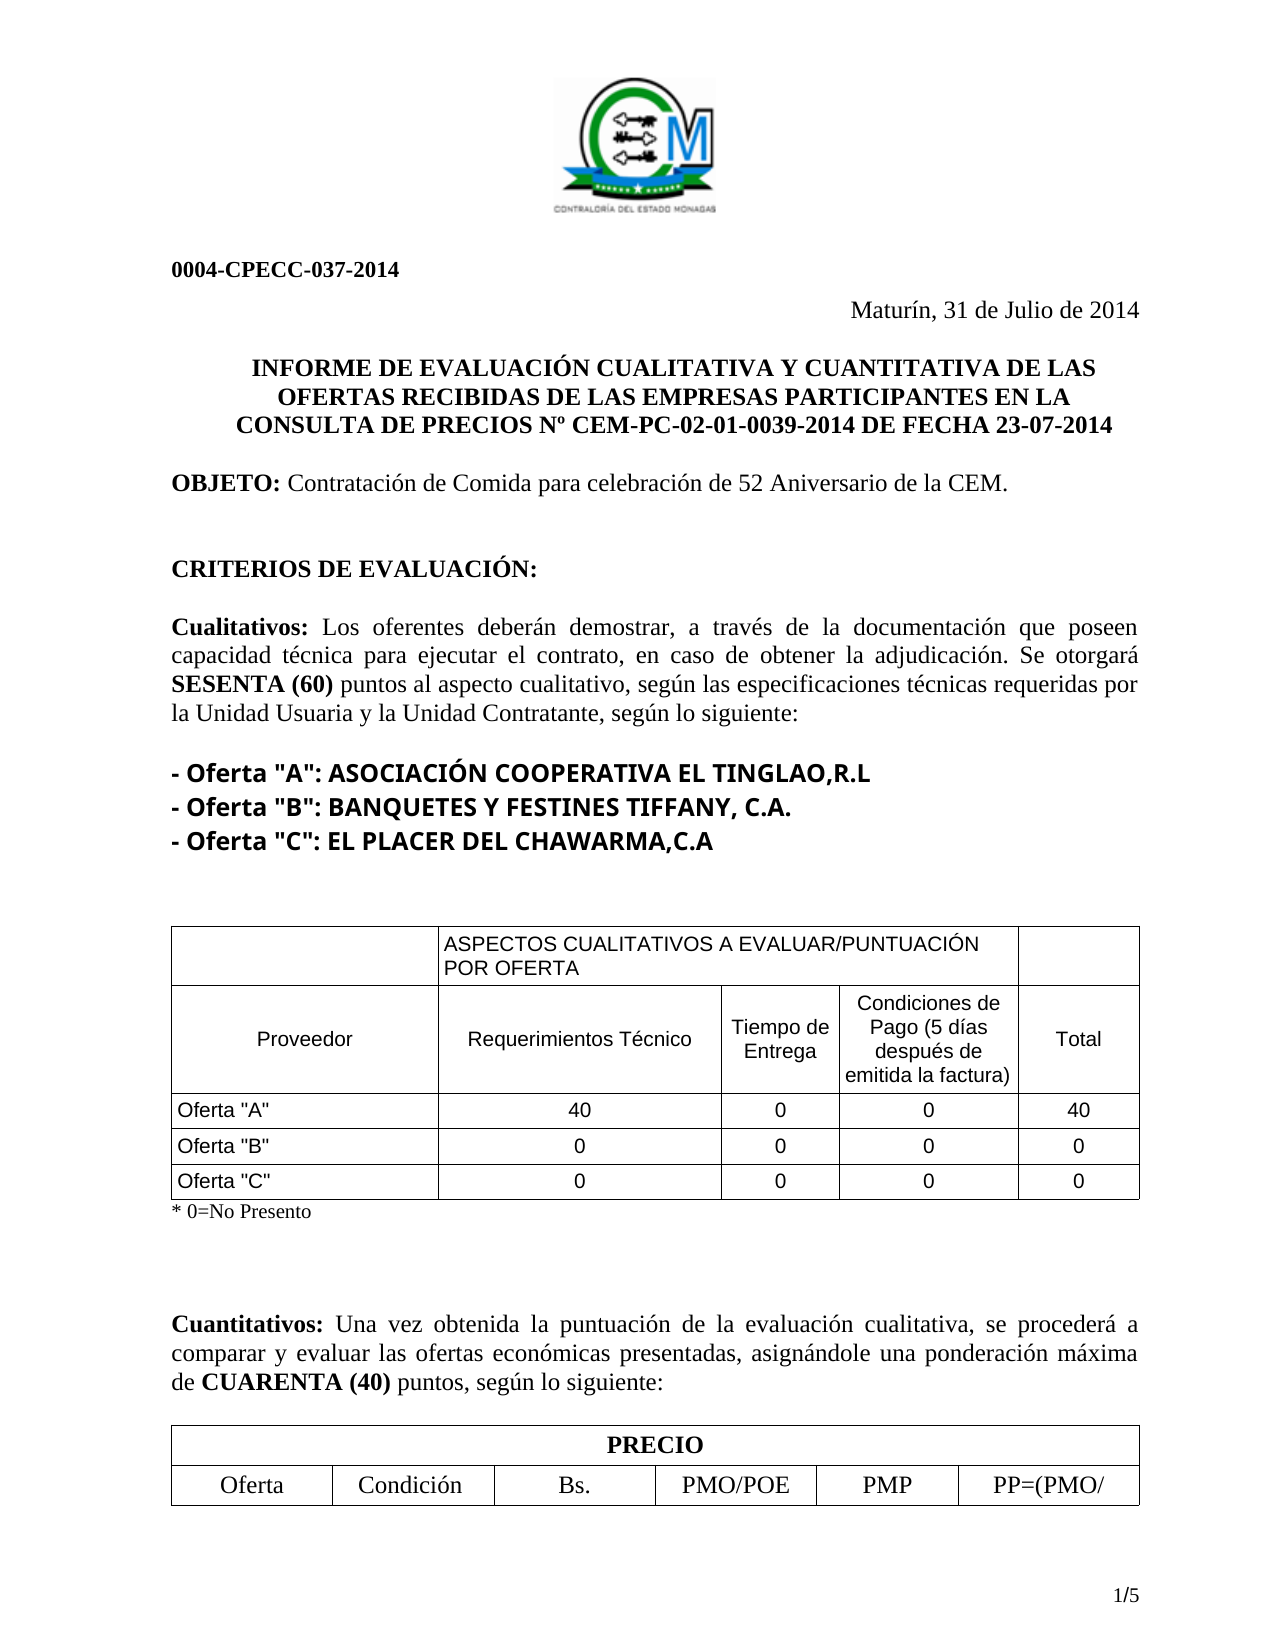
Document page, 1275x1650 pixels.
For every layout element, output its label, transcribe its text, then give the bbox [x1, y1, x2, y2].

picture [551, 75, 719, 216]
text Cualitativos: Los oferentes deberán demostrar, a través de la documentación que poseen capacidad técnica para ejecutar el contrato, en caso de obtener la adjudicación. Se otorgará SESENTA (60) puntos al aspecto cualitativo, según las especificaciones técnicas requeridas por la Unidad Usuaria y la Unidad Contratante, según lo siguiente: [171, 612, 1139, 727]
table_cell Oferta "A" [172, 1094, 438, 1128]
table_cell Total [1019, 986, 1139, 1092]
table_header [172, 927, 438, 985]
table_cell Requerimientos Técnico [439, 986, 721, 1092]
table_cell Condiciones de Pago (5 días después de emitida la factura) [840, 986, 1018, 1092]
table_cell 0 [439, 1129, 721, 1163]
text Maturín, 31 de Julio de 2014 [171, 295, 1139, 324]
table_cell 0 [439, 1165, 721, 1199]
table_cell 0 [722, 1129, 839, 1163]
table_cell Tiempo de Entrega [722, 986, 839, 1092]
table_cell 0 [1019, 1165, 1139, 1199]
text - Oferta "A": ASOCIACIÓN COOPERATIVA EL TINGLAO,R.L - Oferta "B": BANQUETES Y FESTINES TIFFANY, C.A. - Oferta "C": EL PLACER DEL CHAWARMA,C.A [171, 755, 1139, 892]
table_cell 40 [439, 1094, 721, 1128]
text * 0=No Presento [171, 1200, 1139, 1223]
text 0004-CPECC-037-2014 [171, 257, 1139, 283]
text OBJETO: Contratación de Comida para celebración de 52 Aniversario de la CEM. [171, 468, 1139, 497]
text INFORME DE EVALUACIÓN CUALITATIVA Y CUANTITATIVA DE LAS OFERTAS RECIBIDAS DE LAS EMPRESAS PARTICIPANTES EN LA CONSULTA DE PRECIOS Nº CEM-PC-02-01-0039-2014 DE FECHA 23-07-2014 [209, 353, 1139, 439]
table_header PRECIO [172, 1426, 1139, 1465]
text Cuantitativos: Una vez obtenida la puntuación de la evaluación cualitativa, se procederá a comparar y evaluar las ofertas económicas presentadas, asignándole una ponderación máxima de CUARENTA (40) puntos, según lo siguiente: [171, 1309, 1139, 1396]
table_cell PMP [817, 1466, 958, 1505]
table_cell Oferta "B" [172, 1129, 438, 1163]
text CRITERIOS DE EVALUACIÓN: [171, 554, 1139, 583]
table_cell 0 [722, 1094, 839, 1128]
table_cell PMO/POE [656, 1466, 816, 1505]
table_cell 0 [1019, 1129, 1139, 1163]
table_cell 0 [722, 1165, 839, 1199]
table_cell Proveedor [172, 986, 438, 1092]
table_cell 0 [840, 1129, 1018, 1163]
table_cell PP=(PMO/ [959, 1466, 1139, 1505]
table_cell Condición [333, 1466, 494, 1505]
table_cell Oferta [172, 1466, 332, 1505]
table_cell Oferta "C" [172, 1165, 438, 1199]
table_cell 0 [840, 1165, 1018, 1199]
table_cell 0 [840, 1094, 1018, 1128]
table_cell Bs. [495, 1466, 655, 1505]
table_header [1019, 927, 1139, 985]
table_cell 40 [1019, 1094, 1139, 1128]
table_header ASPECTOS CUALITATIVOS A EVALUAR/PUNTUACIÓN POR OFERTA [439, 927, 1018, 985]
